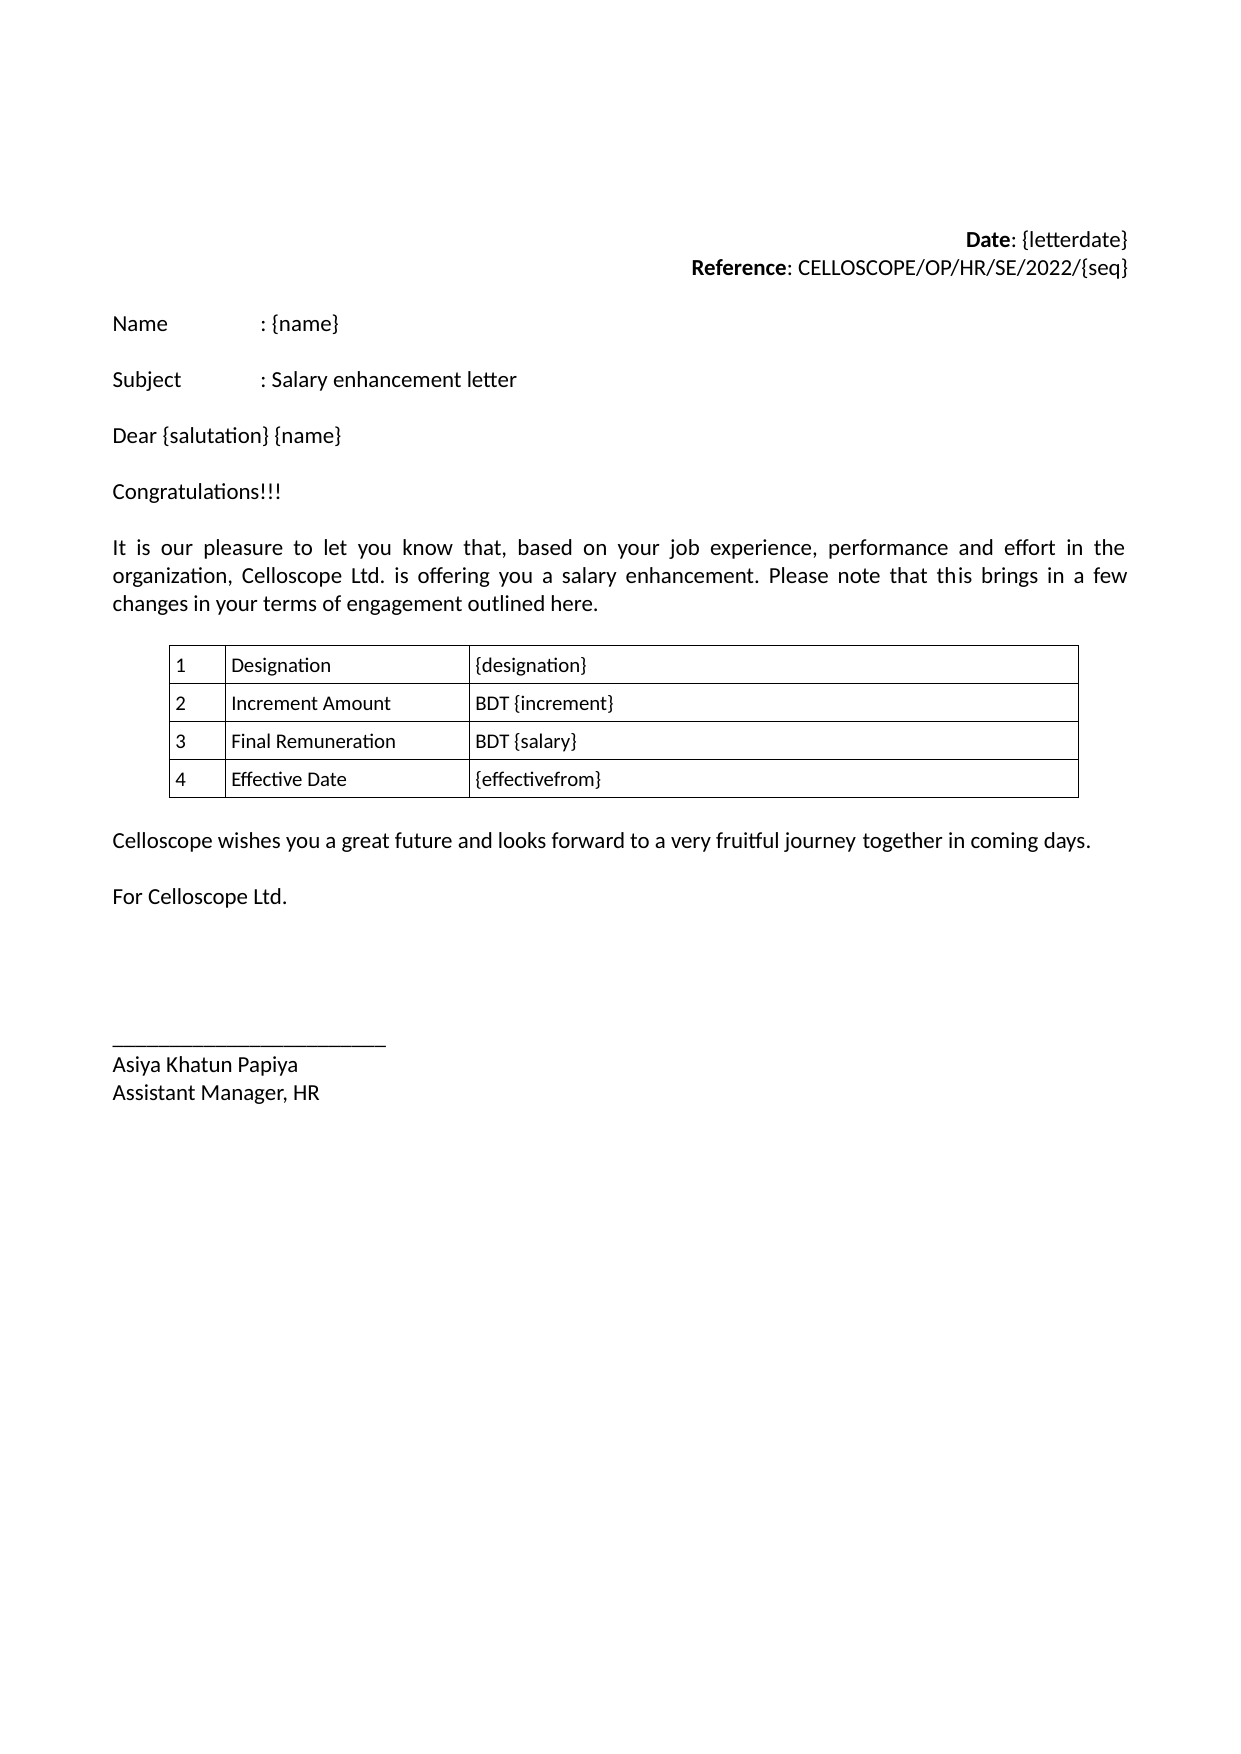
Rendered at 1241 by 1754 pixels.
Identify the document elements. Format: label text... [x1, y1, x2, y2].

text Name : {name} [112, 309, 1128, 337]
table_cell Increment Amount [226, 684, 469, 721]
text Assistant Manager, HR [112, 1078, 1128, 1106]
table_cell 3 [170, 722, 225, 759]
table_cell BDT {salary} [470, 722, 1078, 759]
text Asiya Khatun Papiya [112, 1050, 1128, 1078]
table_cell 2 [170, 684, 225, 721]
text Congratulations!!! [112, 477, 1128, 505]
table_header Designation [226, 646, 469, 683]
table_cell Effective Date [226, 760, 469, 797]
text It is our pleasure to let you know that, based on your job experience, performance and effort in the organization, Celloscope Ltd. is offering you a salary enhancement. Please note that this brings in a few changes in your terms of engagement outlined here. [112, 533, 1128, 617]
table_cell {effectivefrom} [470, 760, 1078, 797]
text Celloscope wishes you a great future and looks forward to a very fruitful journey together in coming days. [112, 826, 1128, 854]
text Date: {letterdate} [112, 225, 1128, 253]
table_header {designation} [470, 646, 1078, 683]
text For Celloscope Ltd. [112, 882, 1128, 910]
table_cell 4 [170, 760, 225, 797]
text Dear {salutation} {name} [112, 421, 1128, 449]
text Reference: CELLOSCOPE/OP/HR/SE/2022/{seq} [112, 253, 1128, 281]
table_cell Final Remuneration [226, 722, 469, 759]
table_cell BDT {increment} [470, 684, 1078, 721]
text Subject : Salary enhancement letter [112, 365, 1128, 393]
table_header 1 [170, 646, 225, 683]
text ________________________ [112, 994, 1128, 1050]
